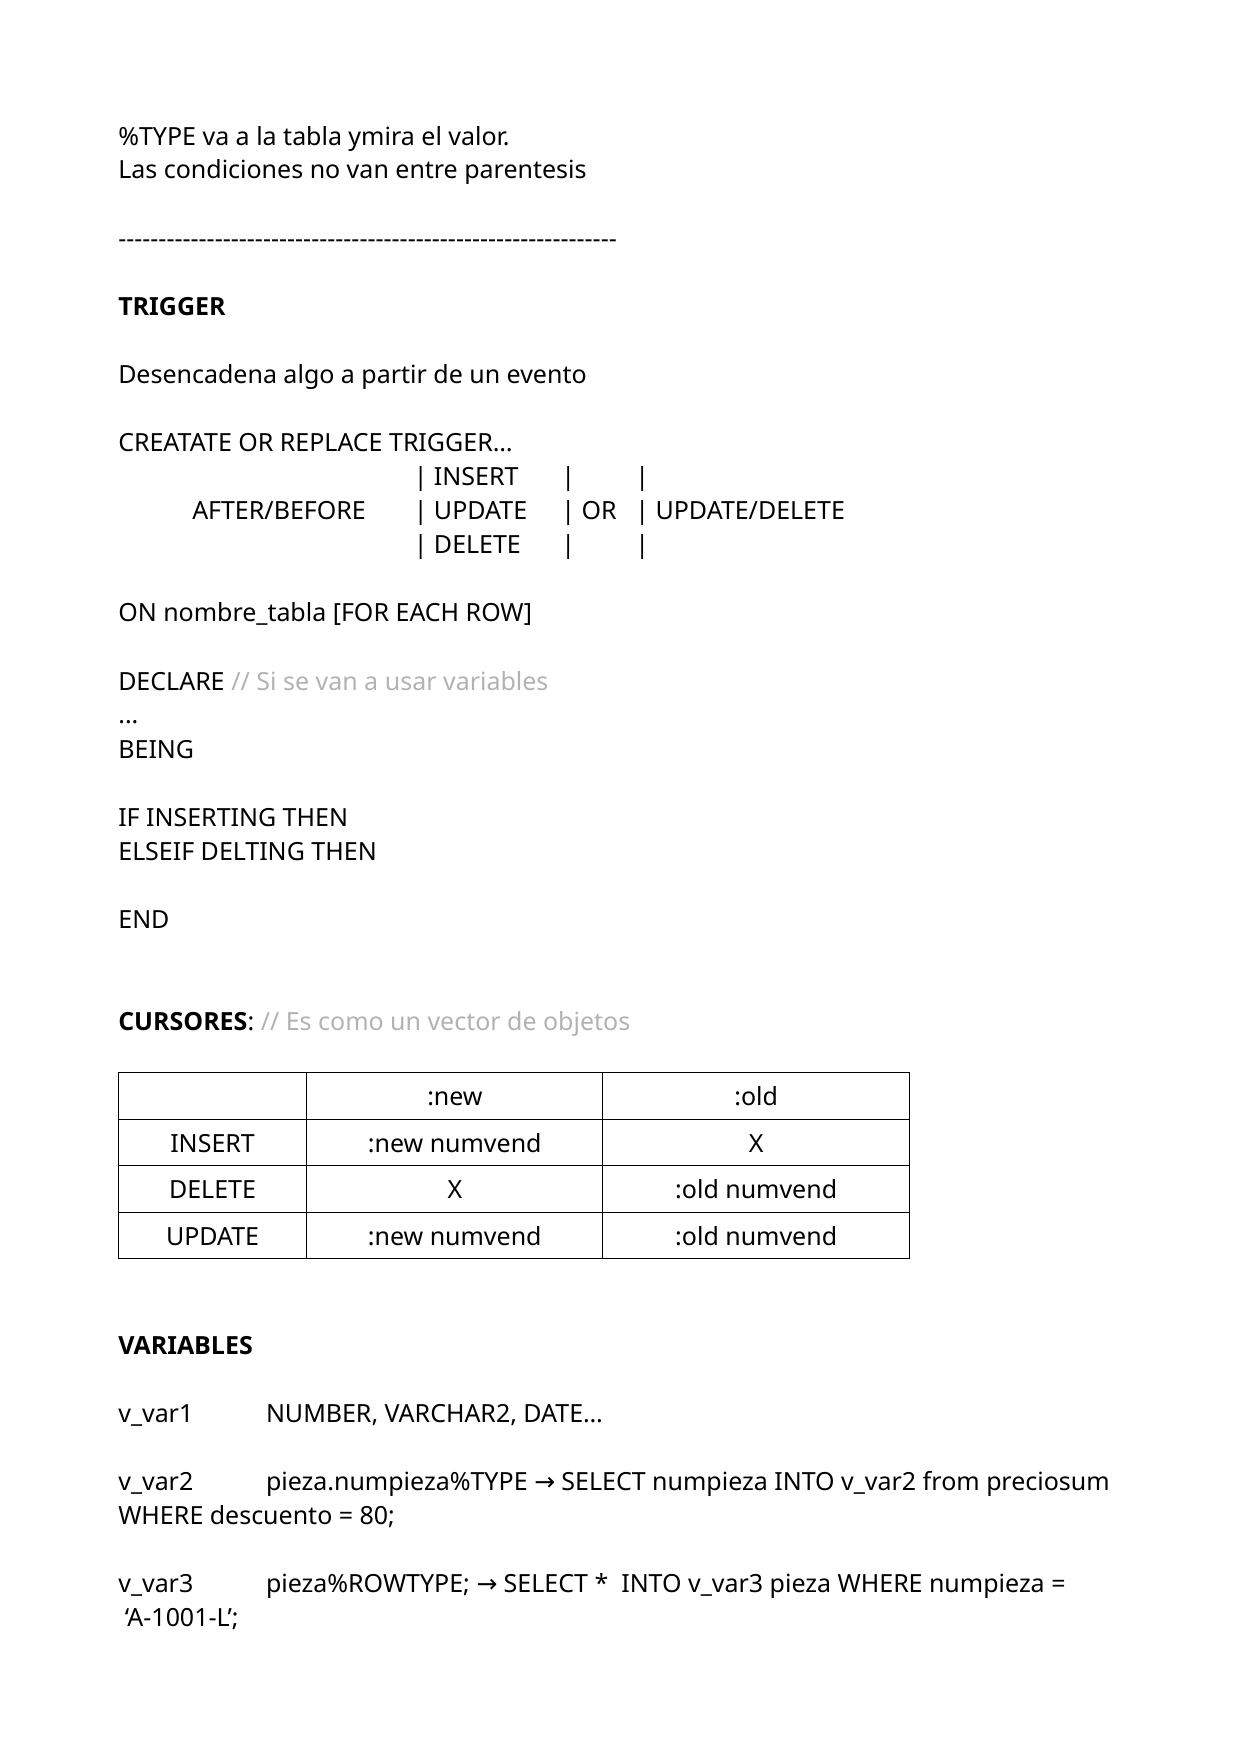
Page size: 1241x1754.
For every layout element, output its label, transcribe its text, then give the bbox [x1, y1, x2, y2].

table_cell INSERT [119, 1120, 306, 1165]
text BEING [118, 731, 1122, 765]
text v_var1 NUMBER, VARCHAR2, DATE… [118, 1395, 1122, 1429]
text | DELETE | | [118, 527, 1122, 561]
table_header :old [603, 1073, 909, 1118]
table_header [119, 1073, 306, 1118]
text ... [118, 697, 1122, 731]
text v_var3 pieza%ROWTYPE; → SELECT * INTO v_var3 pieza WHERE numpieza = [118, 1566, 1122, 1600]
text DECLARE // Si se van a usar variables [118, 663, 1122, 697]
text | INSERT | | [118, 459, 1122, 493]
table_cell :old numvend [603, 1213, 909, 1258]
text Desencadena algo a partir de un evento [118, 357, 1122, 391]
text ON nombre_tabla [FOR EACH ROW] [118, 595, 1122, 629]
table_cell X [603, 1120, 909, 1165]
text VARIABLES [118, 1327, 1122, 1361]
text END [118, 902, 1122, 936]
text CURSORES: // Es como un vector de objetos [118, 1004, 1122, 1038]
table_cell X [307, 1166, 602, 1212]
text ELSEIF DELTING THEN [118, 833, 1122, 867]
text IF INSERTING THEN [118, 799, 1122, 833]
text TRIGGER [118, 288, 1122, 322]
text -------------------------------------------------------------- [118, 220, 1122, 254]
text Las condiciones no van entre parentesis [118, 152, 1122, 186]
table_cell :new numvend [307, 1213, 602, 1258]
table_cell :new numvend [307, 1120, 602, 1165]
text AFTER/BEFORE | UPDATE | OR | UPDATE/DELETE [118, 493, 1122, 527]
table_header :new [307, 1073, 602, 1118]
text v_var2 pieza.numpieza%TYPE → SELECT numpieza INTO v_var2 from preciosum WHERE descuento = 80; [118, 1463, 1122, 1532]
text %TYPE va a la tabla ymira el valor. [118, 118, 1122, 152]
text CREATATE OR REPLACE TRIGGER… [118, 425, 1122, 459]
table_cell DELETE [119, 1166, 306, 1212]
text ‘A-1001-L’; [118, 1600, 1122, 1634]
table_cell :old numvend [603, 1166, 909, 1212]
table_cell UPDATE [119, 1213, 306, 1258]
